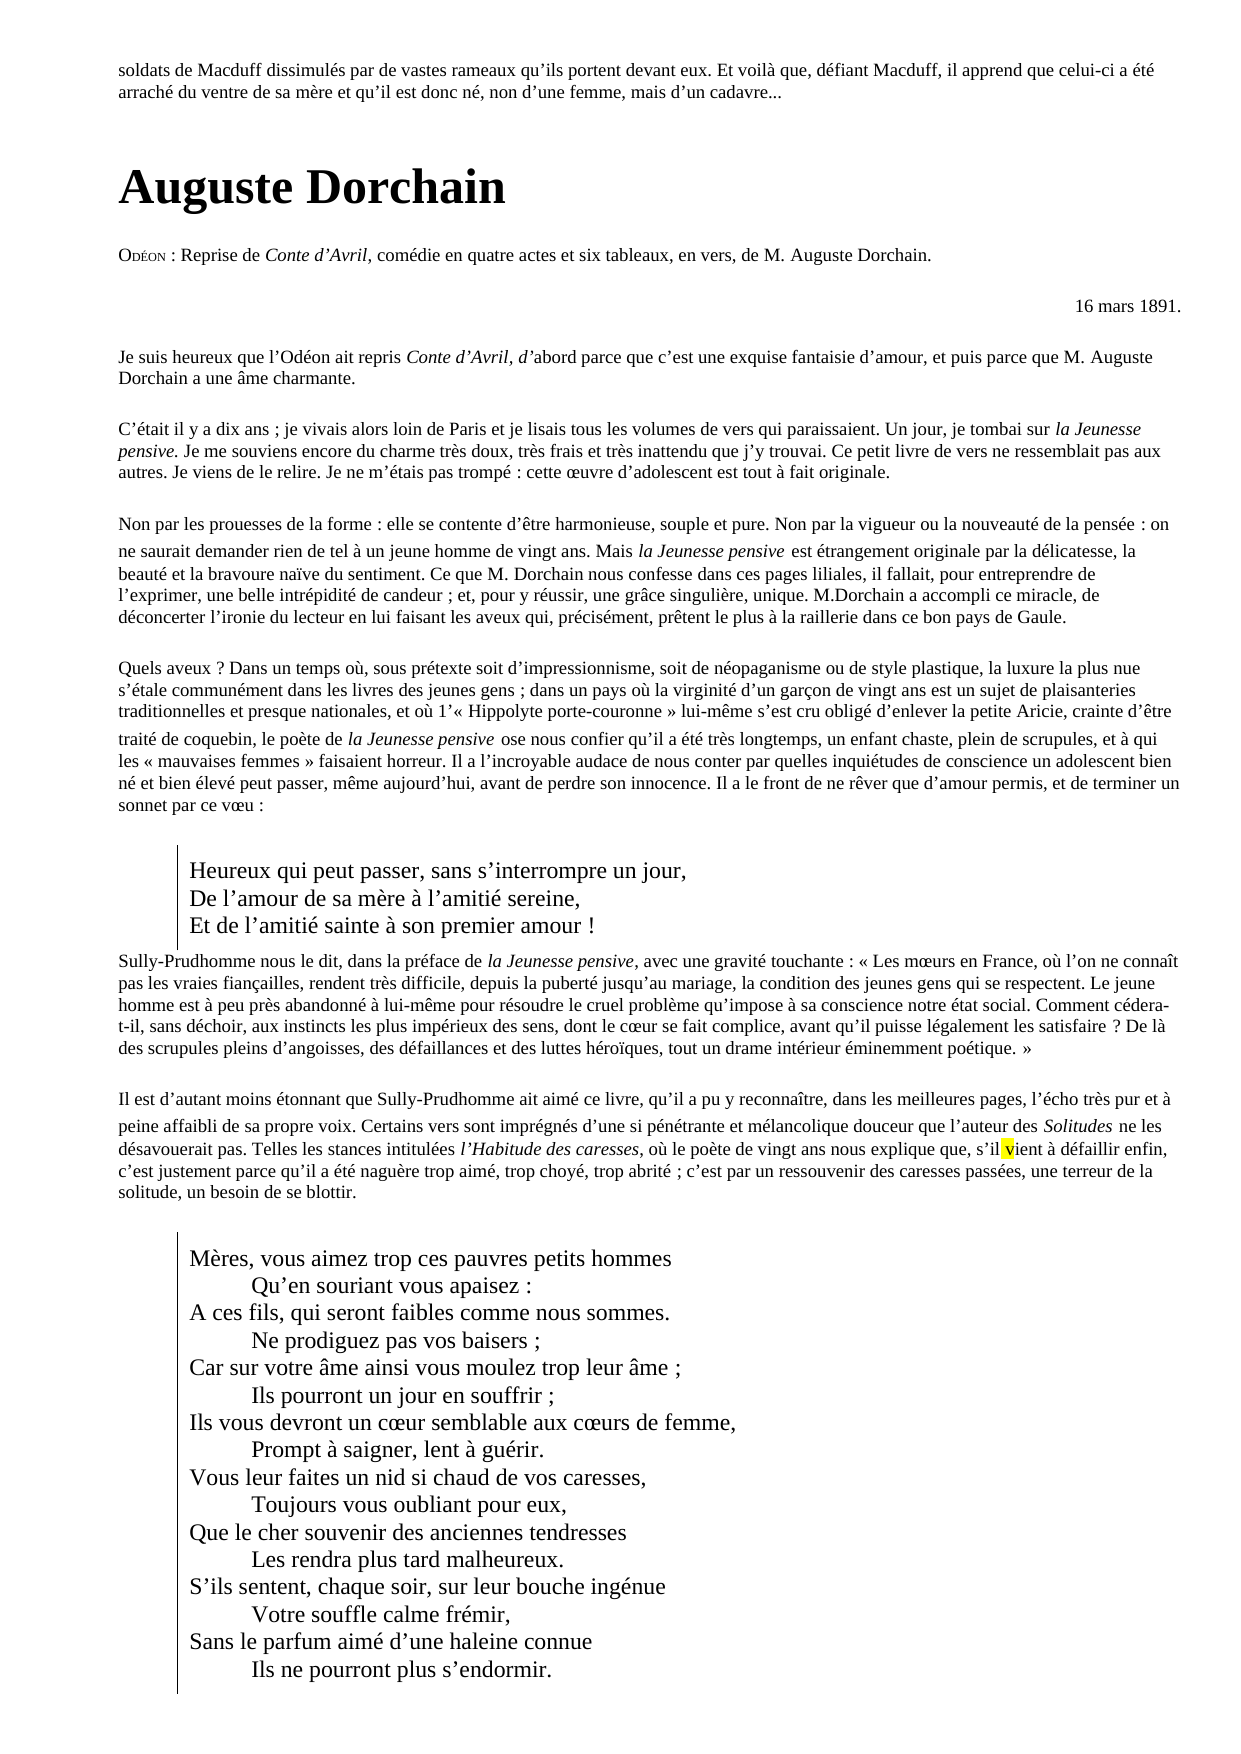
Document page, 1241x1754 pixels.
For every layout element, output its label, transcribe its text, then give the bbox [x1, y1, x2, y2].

text Toujours vous oubliant pour eux, [178, 1490, 1122, 1518]
text Prompt à saigner, lent à guérir. [178, 1436, 1122, 1463]
text Les rendra plus tard malheureux. [178, 1545, 1122, 1573]
text Ils vous devront un cœur semblable aux cœurs de femme, [178, 1408, 1122, 1436]
text Heureux qui peut passer, sans s’interrompre un jour, [177, 844, 1122, 884]
text soldats de Macduff dissimulés par de vastes rameaux qu’ils portent devant eux. Et voilà que, défiant Macduff, il apprend que celui-ci a été arraché du ventre de sa mère et qu’il est donc né, non d’une femme, mais d’un cadavre... [118, 59, 1181, 102]
text Mères, vous aimez trop ces pauvres petits hommes [178, 1232, 1122, 1271]
text Ils pourront un jour en souffrir ; [178, 1381, 1122, 1408]
text De l’amour de sa mère à l’amitié sereine, [178, 884, 1122, 911]
text Non par les prouesses de la forme : elle se contente d’être harmonieuse, souple et pure. Non par la vigueur ou la nouveauté de la pensée : on ne saurait demander rien de tel à un jeune homme de vingt ans. Mais la Jeunesse pensive est étrangement originale par la délicatesse, la beauté et la bravoure naïve du sentiment. Ce que M. Dorchain nous confesse dans ces pages liliales, il fallait, pour entreprendre de l’exprimer, une belle intrépidité de candeur ; et, pour y réussir, une grâce singulière, unique. M.Dorchain a accompli ce miracle, de déconcerter l’ironie du lecteur en lui faisant les aveux qui, précisément, prêtent le plus à la raillerie dans ce bon pays de Gaule. [118, 512, 1181, 627]
text Sans le parfum aimé d’une haleine connue [178, 1627, 1122, 1655]
text C’était il y a dix ans ; je vivais alors loin de Paris et je lisais tous les volumes de vers qui paraissaient. Un jour, je tombai sur la Jeunesse pensive. Je me souviens encore du charme très doux, très frais et très inattendu que j’y trouvai. Ce petit livre de vers ne ressemblait pas aux autres. Je viens de le relire. Je ne m’étais pas trompé : cette œuvre d’adolescent est tout à fait originale. [118, 418, 1181, 483]
text S’ils sentent, chaque soir, sur leur bouche ingénue [178, 1573, 1122, 1600]
text Votre souffle calme frémir, [178, 1600, 1122, 1627]
text Quels aveux ? Dans un temps où, sous prétexte soit d’impressionnisme, soit de néopaganisme ou de style plastique, la luxure la plus nue s’étale communément dans les livres des jeunes gens ; dans un pays où la virginité d’un garçon de vingt ans est un sujet de plaisanteries traditionnelles et presque nationales, et où 1’« Hippolyte porte-couronne » lui-même s’est cru obligé d’enlever la petite Aricie, crainte d’être traité de coquebin, le poète de la Jeunesse pensive ose nous confier qu’il a été très longtemps, un enfant chaste, plein de scrupules, et à qui les « mauvaises femmes » faisaient horreur. Il a l’incroyable audace de nous conter par quelles inquiétudes de conscience un adolescent bien né et bien élevé peut passer, même aujourd’hui, avant de perdre son innocence. Il a le front de ne rêver que d’amour permis, et de terminer un sonnet par ce vœu : [118, 657, 1181, 815]
text A ces fils, qui seront faibles comme nous sommes. [178, 1299, 1122, 1326]
text Odéon : Reprise de Conte d’Avril, comédie en quatre actes et six tableaux, en vers, de M. Auguste Dorchain. [118, 244, 1181, 265]
text Il est d’autant moins étonnant que Sully-Prudhomme ait aimé ce livre, qu’il a pu y reconnaître, dans les meilleures pages, l’écho très pur et à peine affaibli de sa propre voix. Certains vers sont imprégnés d’une si pénétrante et mélancolique douceur que l’auteur des Solitudes ne les désavouerait pas. Telles les stances intitulées l’Habitude des caresses, où le poète de vingt ans nous explique que, s’il vient à défaillir enfin, c’est justement parce qu’il a été naguère trop aimé, trop choyé, trop abrité ; c’est par un ressouvenir des caresses passées, une terreur de la solitude, un besoin de se blottir. [118, 1088, 1181, 1203]
text Je suis heureux que l’Odéon ait repris Conte d’Avril, d’abord parce que c’est une exquise fantaisie d’amour, et puis parce que M. Auguste Dorchain a une âme charmante. [118, 346, 1181, 389]
text Qu’en souriant vous apaisez : [178, 1271, 1122, 1299]
subtitle AUGUSTE DORCHAIN [118, 157, 1181, 214]
text Ne prodiguez pas vos baisers ; [178, 1326, 1122, 1353]
text Ils ne pourront plus s’endormir. [178, 1655, 1122, 1694]
text Que le cher souvenir des anciennes tendresses [178, 1518, 1122, 1545]
text Sully-Prudhomme nous le dit, dans la préface de la Jeunesse pensive, avec une gravité touchante : « Les mœurs en France, où l’on ne connaît pas les vraies fiançailles, rendent très difficile, depuis la puberté jusqu’au mariage, la condition des jeunes gens qui se respectent. Le jeune homme est à peu près abandonné à lui-même pour résoudre le cruel problème qu’impose à sa conscience notre état social. Comment cédera-t-il, sans déchoir, aux instincts les plus impérieux des sens, dont le cœur se fait complice, avant qu’il puisse légalement les satisfaire ? De là des scrupules pleins d’angoisses, des défaillances et des luttes héroïques, tout un drame intérieur éminemment poétique. » [118, 950, 1181, 1058]
text 16 mars 1891. [118, 295, 1181, 316]
text Et de l’amitié sainte à son premier amour ! [178, 911, 1122, 950]
text Vous leur faites un nid si chaud de vos caresses, [178, 1463, 1122, 1490]
text Car sur votre âme ainsi vous moulez trop leur âme ; [178, 1353, 1122, 1381]
